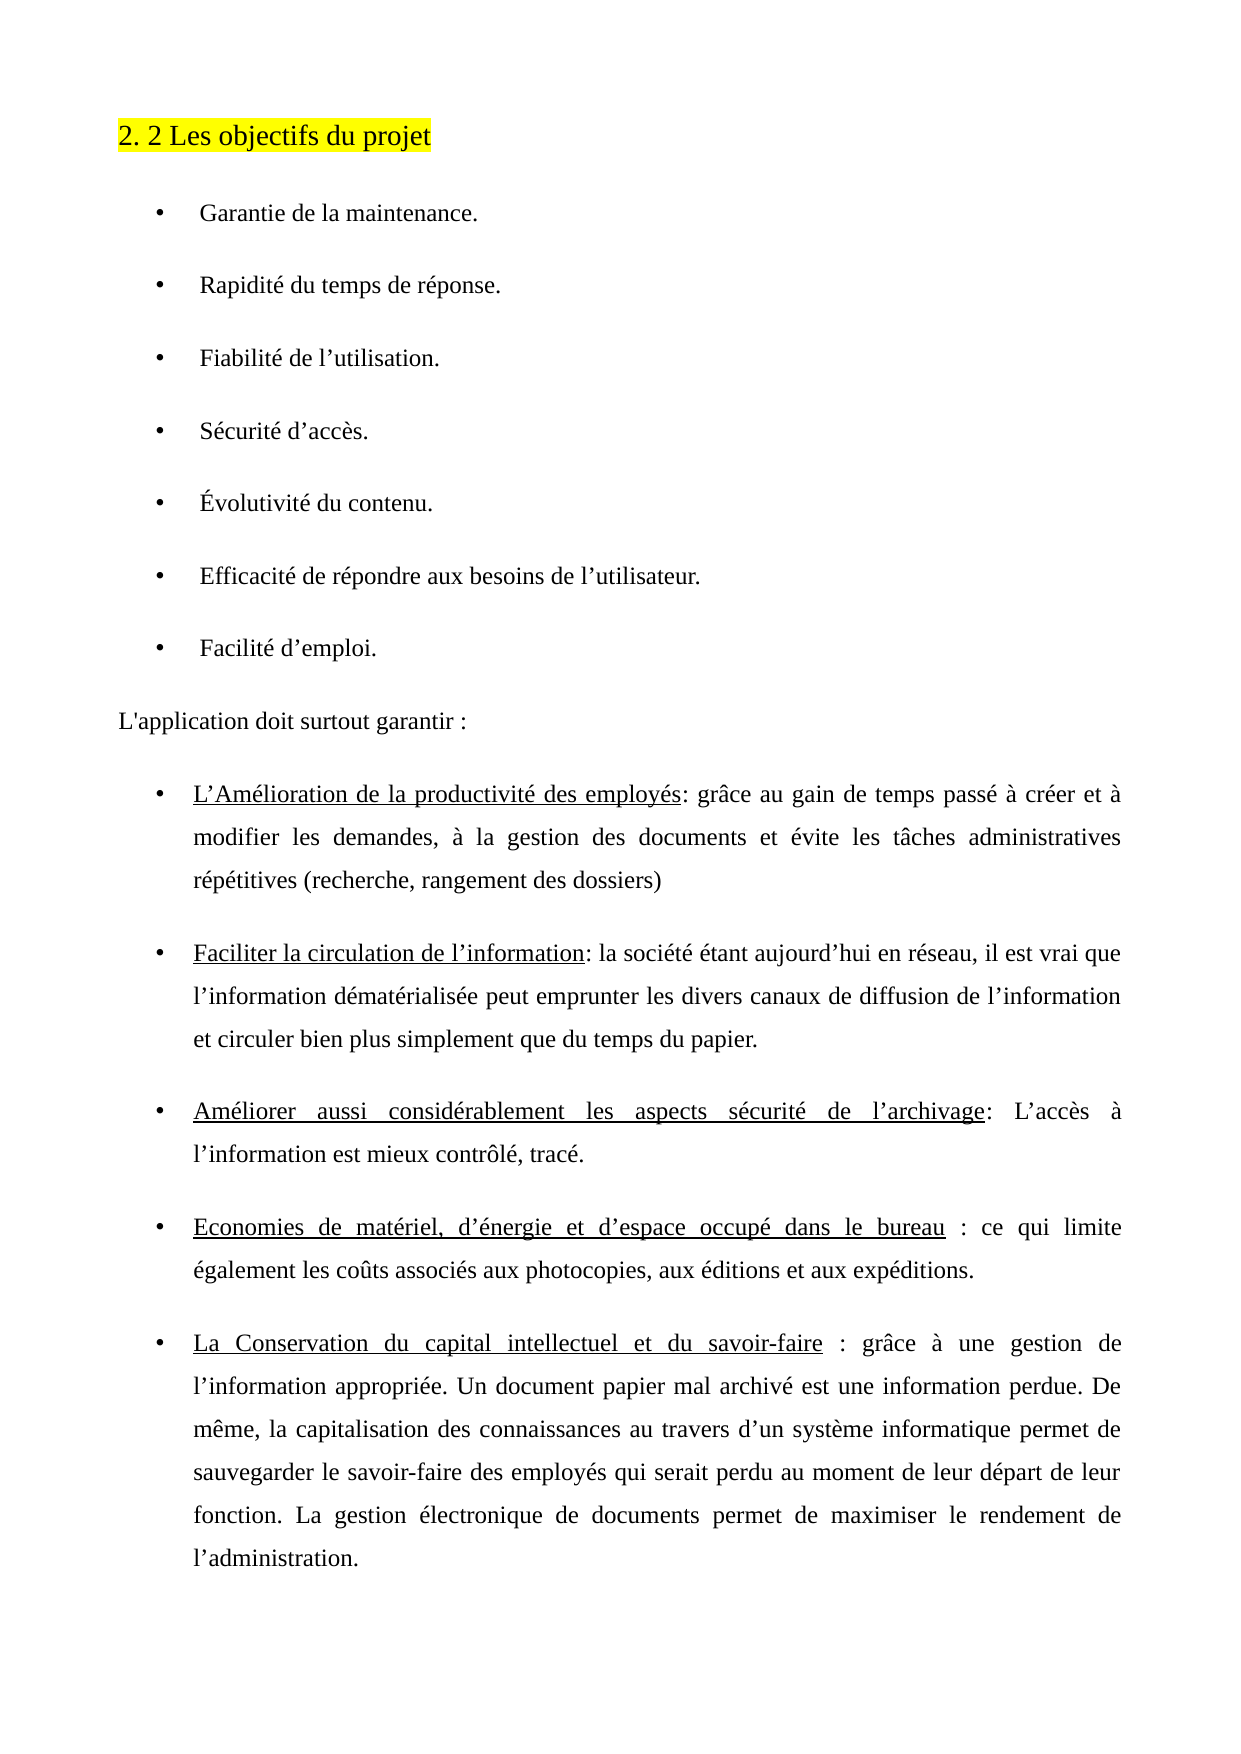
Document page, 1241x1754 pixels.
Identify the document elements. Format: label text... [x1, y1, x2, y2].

list Garantie de la maintenance. [156, 198, 1122, 227]
list Facilité d’emploi. [156, 633, 1122, 662]
list Faciliter la circulation de l’information: la société étant aujourd’hui en réseau, il est vrai que l’information dématérialisée peut emprunter les divers canaux de diffusion de l’information et circuler bien plus simplement que du temps du papier. [156, 938, 1122, 1053]
list Rapidité du temps de réponse. [156, 271, 1122, 299]
list Sécurité d’accès. [156, 416, 1122, 444]
list Efficacité de répondre aux besoins de l’utilisateur. [156, 561, 1122, 590]
text 2. 2 Les objectifs du projet [118, 118, 1122, 152]
text L'application doit surtout garantir : [118, 706, 1122, 735]
list Évolutivité du contenu. [156, 488, 1122, 517]
list Améliorer aussi considérablement les aspects sécurité de l’archivage: L’accès à l’information est mieux contrôlé, tracé. [156, 1096, 1122, 1168]
list Economies de matériel, d’énergie et d’espace occupé dans le bureau : ce qui limite également les coûts associés aux photocopies, aux éditions et aux expéditions. [156, 1212, 1122, 1284]
list L’Amélioration de la productivité des employés: grâce au gain de temps passé à créer et à modifier les demandes, à la gestion des documents et évite les tâches administratives répétitives (recherche, rangement des dossiers) [156, 779, 1122, 894]
list La Conservation du capital intellectuel et du savoir-faire : grâce à une gestion de l’information appropriée. Un document papier mal archivé est une information perdue. De même, la capitalisation des connaissances au travers d’un système informatique permet de sauvegarder le savoir-faire des employés qui serait perdu au moment de leur départ de leur fonction. La gestion électronique de documents permet de maximiser le rendement de l’administration. [156, 1328, 1122, 1572]
list Fiabilité de l’utilisation. [156, 343, 1122, 372]
